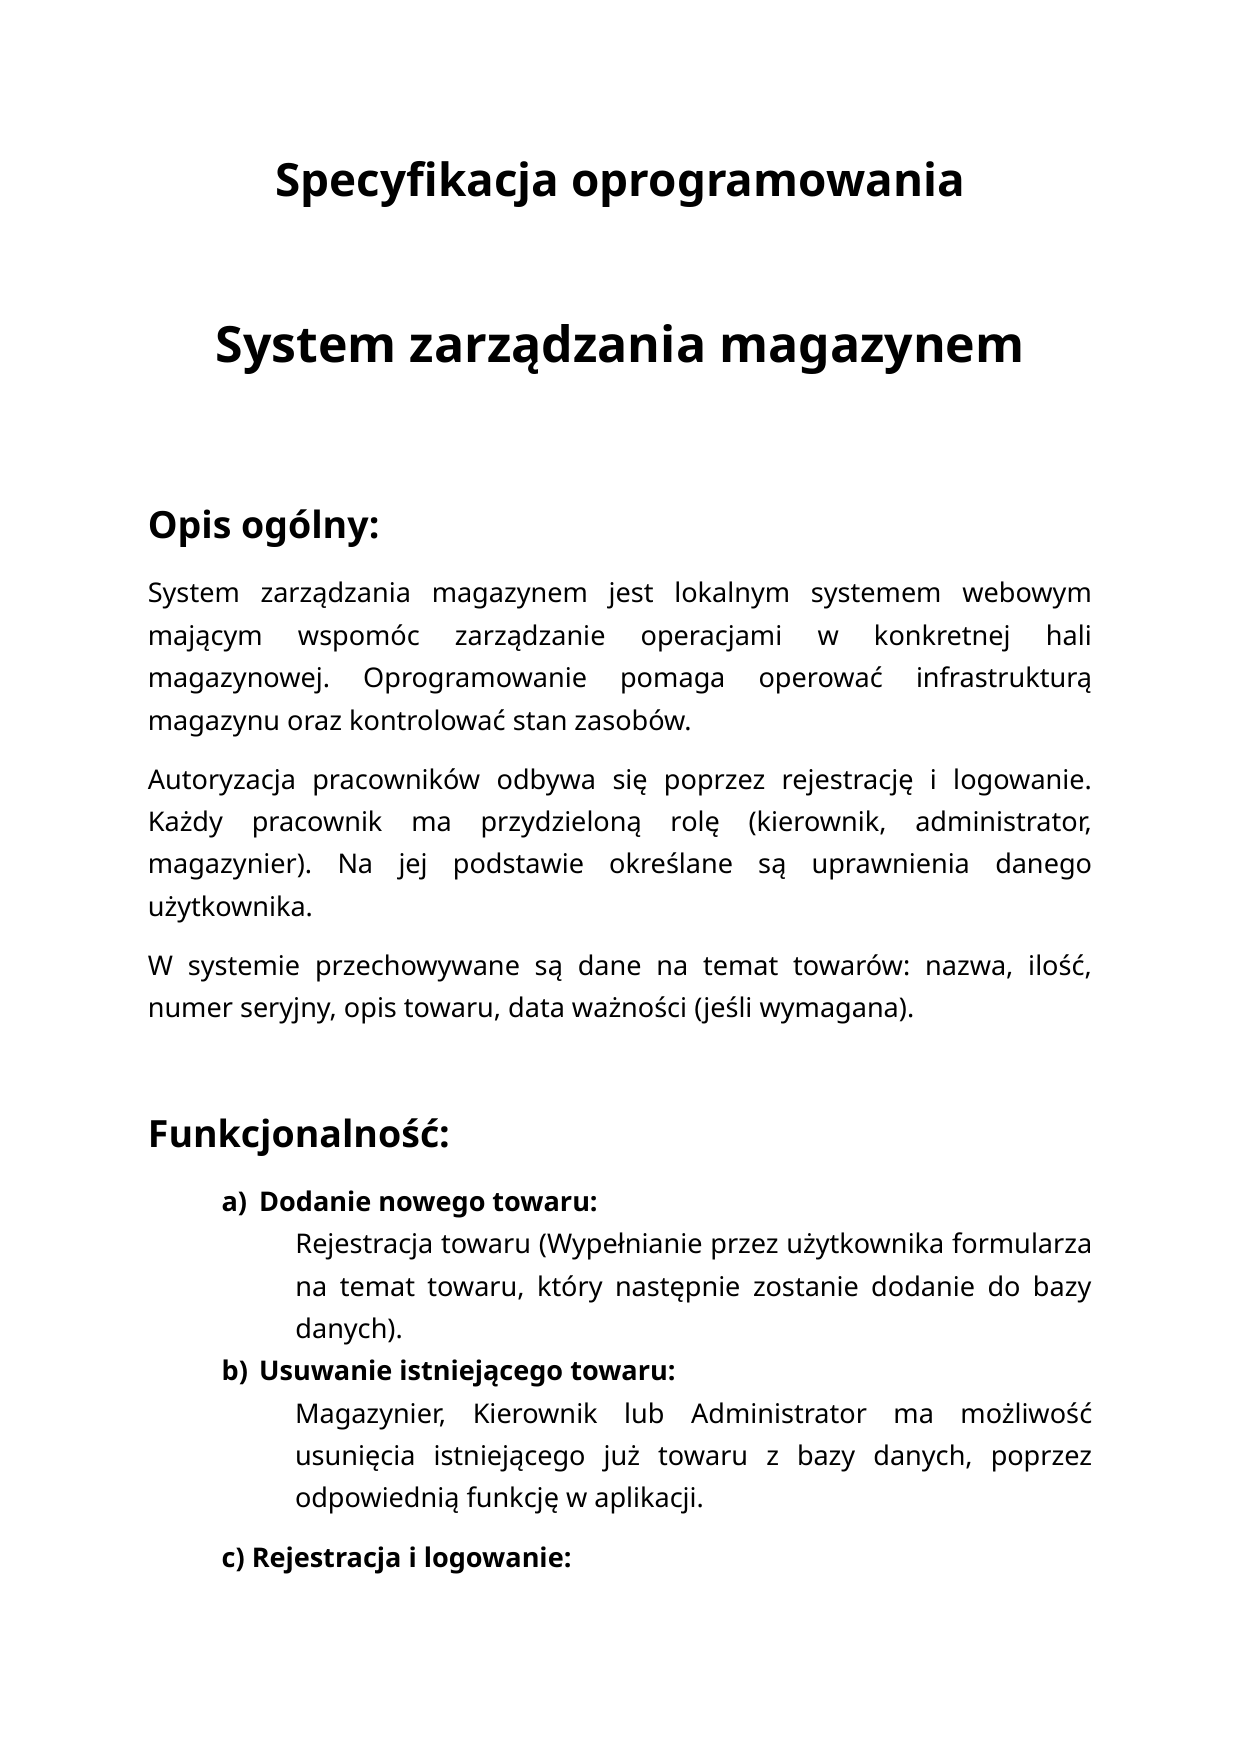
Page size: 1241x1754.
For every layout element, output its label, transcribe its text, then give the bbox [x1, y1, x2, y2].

text Opis ogólny: [148, 498, 1093, 549]
text Autoryzacja pracowników odbywa się poprzez rejestrację i logowanie. Każdy pracownik ma przydzieloną rolę (kierownik, administrator, magazynier). Na jej podstawie określane są uprawnienia danego użytkownika. [148, 760, 1093, 924]
text System zarządzania magazynem [148, 236, 1093, 377]
text System zarządzania magazynem jest lokalnym systemem webowym mającym wspomóc zarządzanie operacjami w konkretnej hali magazynowej. Oprogramowanie pomaga operować infrastrukturą magazynu oraz kontrolować stan zasobów. [148, 574, 1093, 738]
list Rejestracja towaru (Wypełnianie przez użytkownika formularza na temat towaru, który następnie zostanie dodanie do bazy danych). [295, 1224, 1093, 1346]
text W systemie przechowywane są dane na temat towarów: nazwa, ilość, numer seryjny, opis towaru, data ważności (jeśli wymagana). [148, 946, 1093, 1026]
list Usuwanie istniejącego towaru: [221, 1352, 1093, 1389]
list Magazynier, Kierownik lub Administrator ma możliwość usunięcia istniejącego już towaru z bazy danych, poprzez odpowiednią funkcję w aplikacji. [295, 1394, 1093, 1516]
text c) Rejestracja i logowanie: [148, 1538, 1093, 1575]
list Dodanie nowego towaru: [221, 1182, 1093, 1219]
text Specyfikacja oprogramowania [148, 148, 1093, 210]
text Funkcjonalność: [148, 1107, 1093, 1158]
